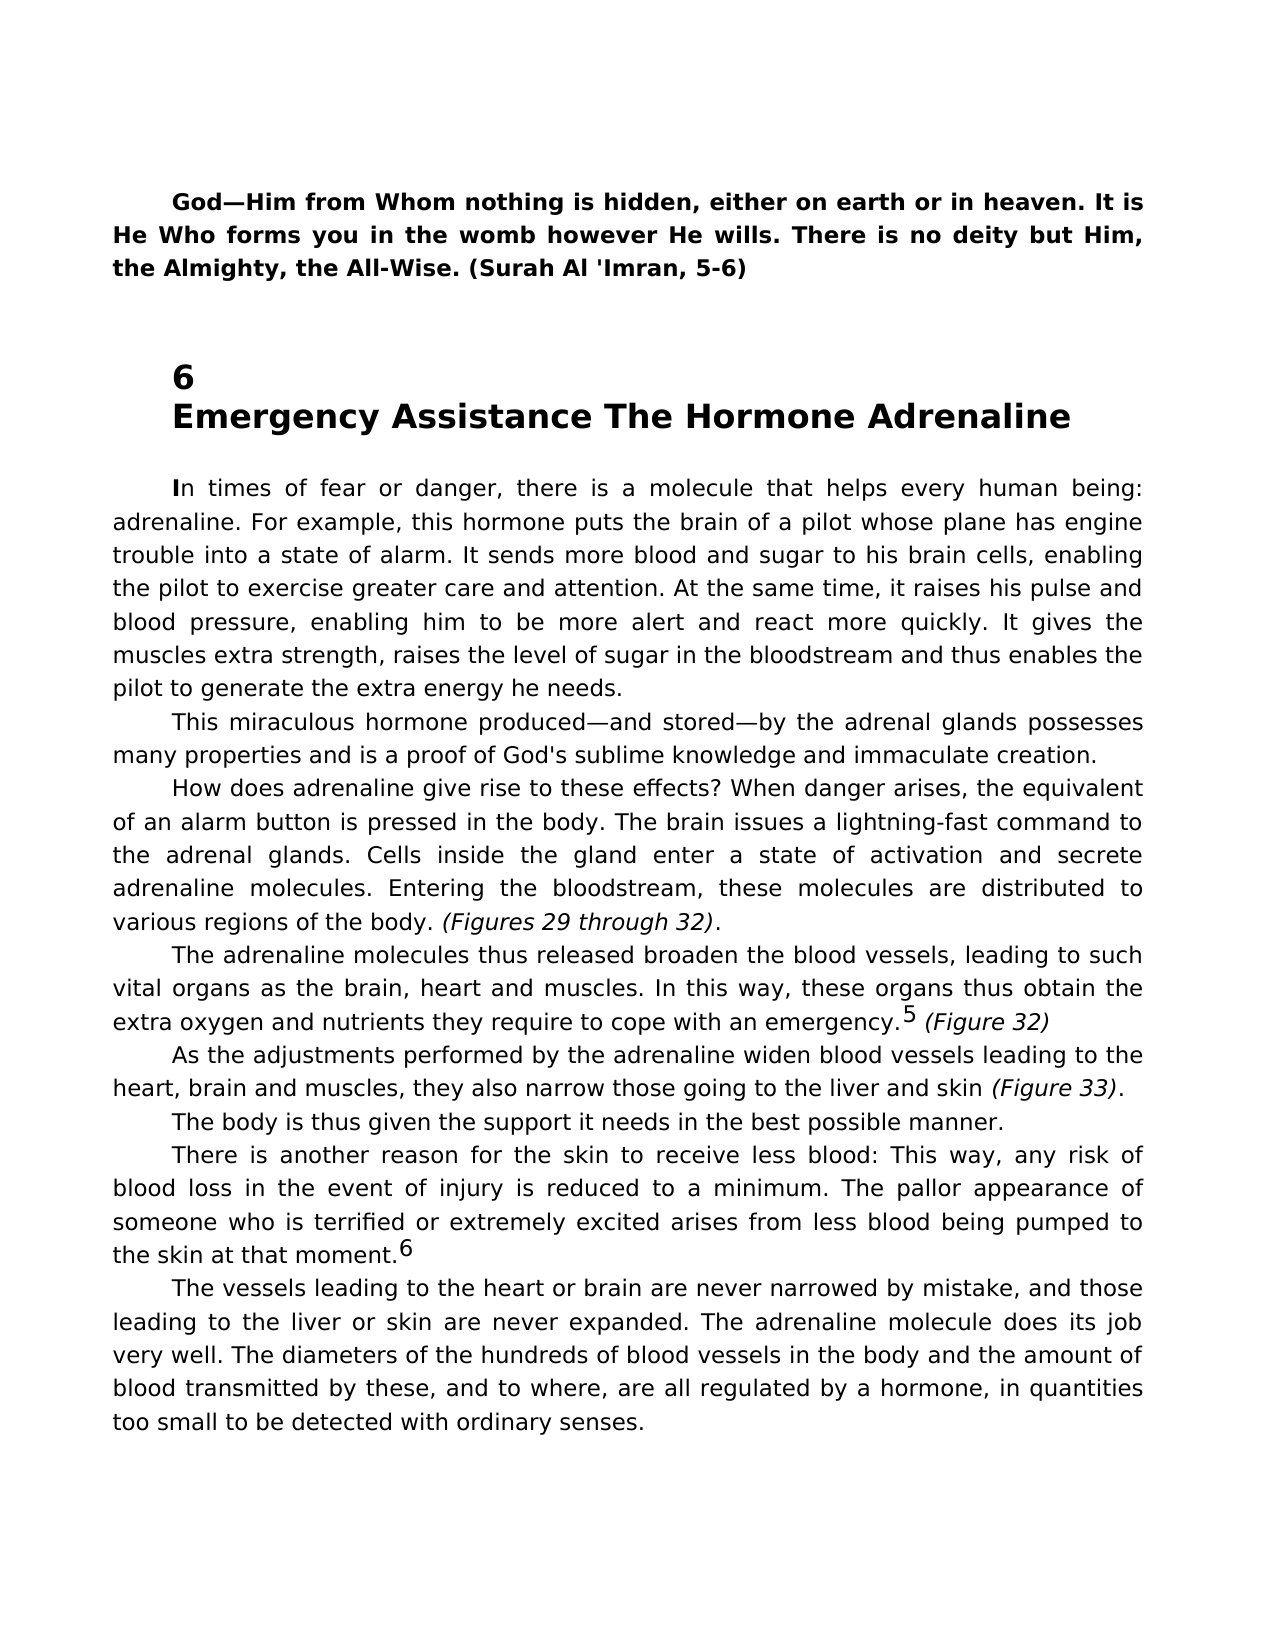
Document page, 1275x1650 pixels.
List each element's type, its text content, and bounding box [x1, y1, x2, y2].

text As the adjustments performed by the adrenaline widen blood vessels leading to the heart, brain and muscles, they also narrow those going to the liver and skin (Figure 33). [112, 1037, 1145, 1103]
text There is another reason for the skin to receive less blood: This way, any risk of blood loss in the event of injury is reduced to a minimum. The pallor appearance of someone who is terrified or extremely excited arises from less blood being pumped to the skin at that moment.6 [112, 1137, 1145, 1270]
text 6 [112, 359, 1145, 398]
text The adrenaline molecules thus released broaden the blood vessels, leading to such vital organs as the brain, heart and muscles. In this way, these organs thus obtain the extra oxygen and nutrients they require to cope with an emergency.5 (Figure 32) [112, 937, 1145, 1037]
text Emergency Assistance The Hormone Adrenaline [112, 398, 1145, 437]
text The body is thus given the support it needs in the best possible manner. [112, 1103, 1145, 1137]
text God—Him from Whom nothing is hidden, either on earth or in heaven. It is He Who forms you in the womb however He wills. There is no deity but Him, the Almighty, the All-Wise. (Surah Al 'Imran, 5-6) [112, 183, 1145, 283]
text This miraculous hormone produced—and stored—by the adrenal glands possesses many properties and is a proof of God's sublime knowledge and immaculate creation. [112, 703, 1145, 770]
text In times of fear or danger, there is a molecule that helps every human being: adrenaline. For example, this hormone puts the brain of a pilot whose plane has engine trouble into a state of alarm. It sends more blood and sugar to his brain cells, enabling the pilot to exercise greater care and attention. At the same time, it raises his pulse and blood pressure, enabling him to be more alert and react more quickly. It gives the muscles extra strength, raises the level of sugar in the bloodstream and thus enables the pilot to generate the extra energy he needs. [112, 470, 1145, 703]
text The vessels leading to the heart or brain are never narrowed by mistake, and those leading to the liver or skin are never expanded. The adrenaline molecule does its job very well. The diameters of the hundreds of blood vessels in the body and the amount of blood transmitted by these, and to where, are all regulated by a hormone, in quantities too small to be detected with ordinary senses. [112, 1270, 1145, 1437]
text How does adrenaline give rise to these effects? When danger arises, the equivalent of an alarm button is pressed in the body. The brain issues a lightning-fast command to the adrenal glands. Cells inside the gland enter a state of activation and secrete adrenaline molecules. Entering the bloodstream, these molecules are distributed to various regions of the body. (Figures 29 through 32). [112, 770, 1145, 937]
